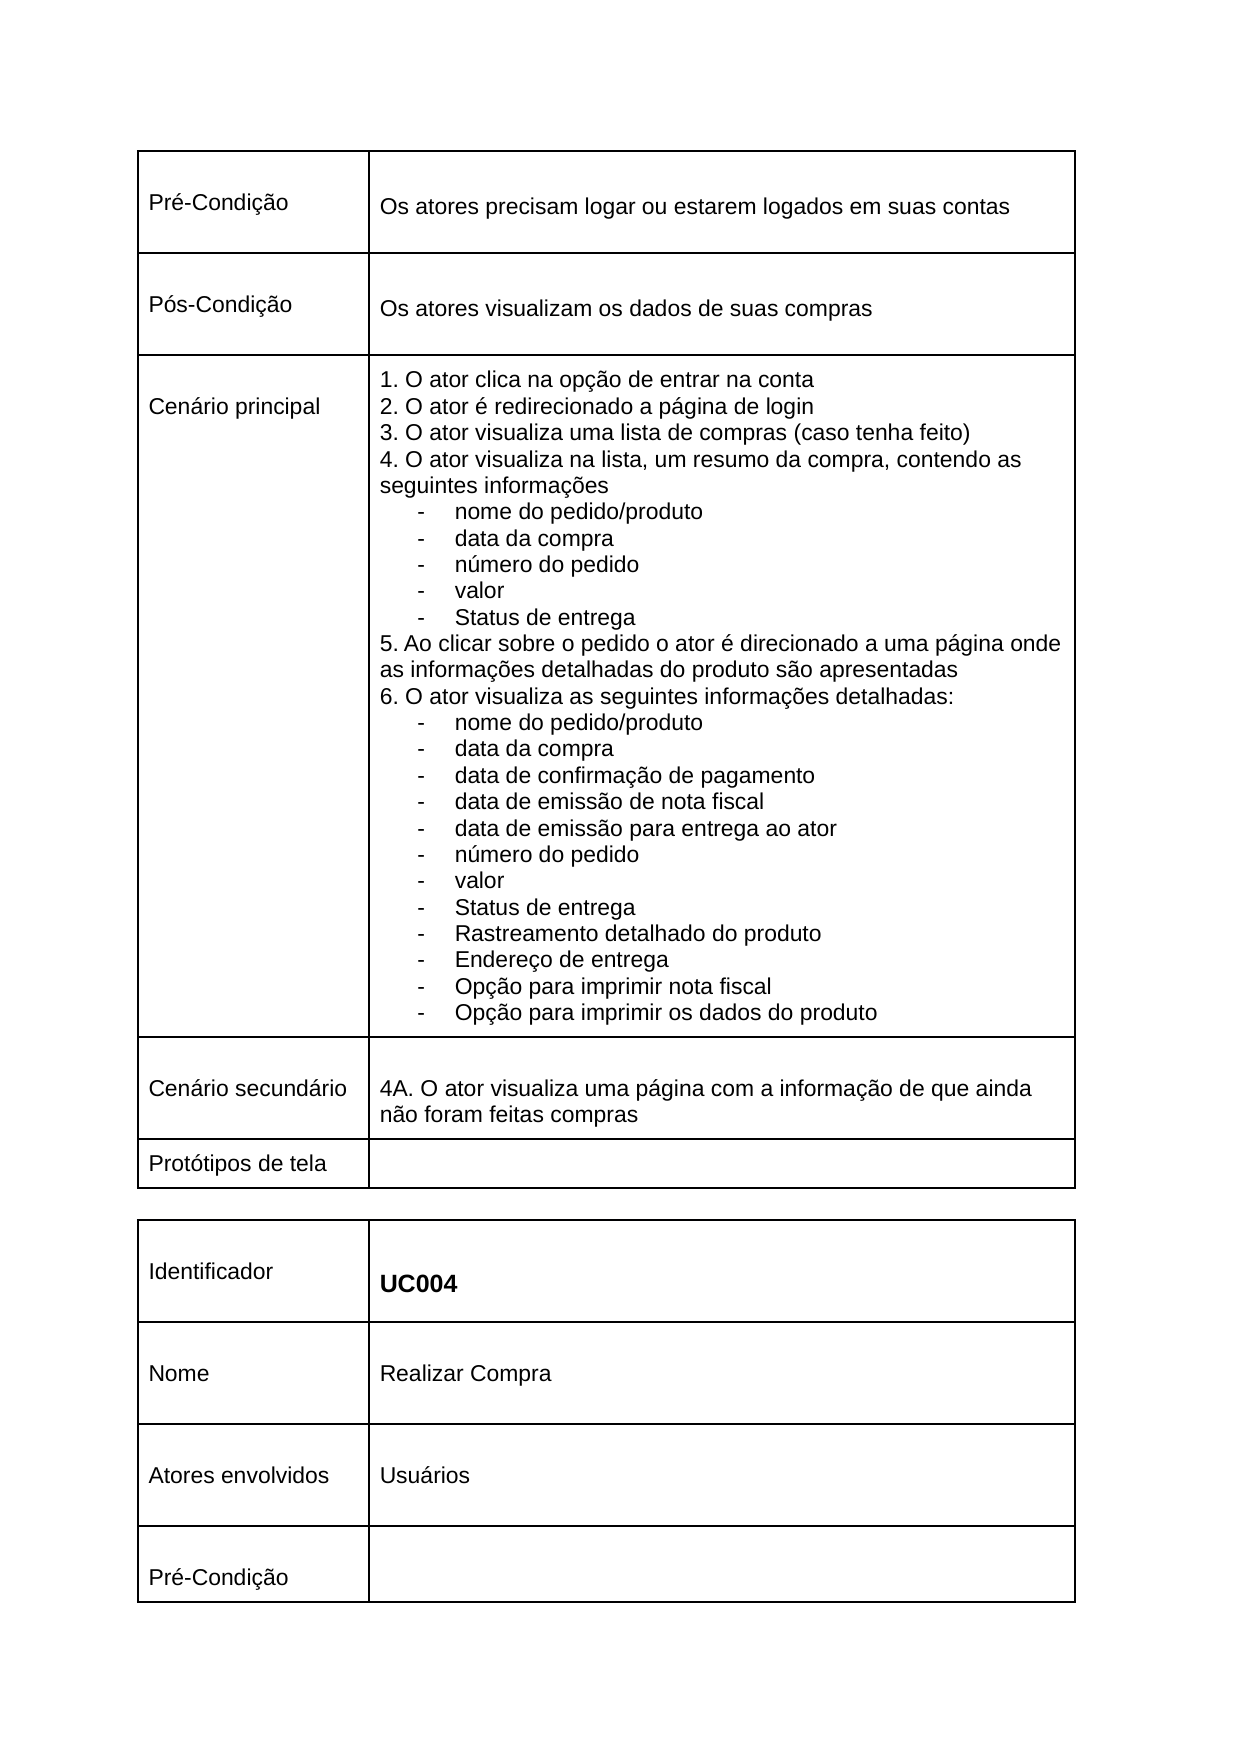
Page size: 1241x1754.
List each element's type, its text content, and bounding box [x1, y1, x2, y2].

table_header UC004 [370, 1221, 1074, 1321]
table_cell Realizar Compra [370, 1323, 1074, 1423]
table_cell Os atores precisam logar ou estarem logados em suas contas [370, 152, 1074, 252]
table_cell Cenário secundário [139, 1038, 368, 1138]
table_cell 4A. O ator visualiza uma página com a informação de que ainda não foram feitas compras [370, 1038, 1074, 1138]
table_cell Pós-Condição [139, 254, 368, 354]
table_cell Os atores visualizam os dados de suas compras [370, 254, 1074, 354]
table_cell Cenário principal [139, 356, 368, 1036]
table_cell 1. O ator clica na opção de entrar na conta 2. O ator é redirecionado a página de login 3. O ator visualiza uma lista de compras (caso tenha feito) 4. O ator visualiza na lista, um resumo da compra, contendo as seguintes informações nome do pedido/produto data da compra número do pedido valor Status de entrega 5. Ao clicar sobre o pedido o ator é direcionado a uma página onde as informações detalhadas do produto são apresentadas 6. O ator visualiza as seguintes informações detalhadas: nome do pedido/produto data da compra data de confirmação de pagamento data de emissão de nota fiscal data de emissão para entrega ao ator número do pedido valor Status de entrega Rastreamento detalhado do produto Endereço de entrega Opção para imprimir nota fiscal Opção para imprimir os dados do produto [370, 356, 1074, 1036]
table_cell [370, 1140, 1074, 1187]
table_cell [370, 1527, 1074, 1601]
table_cell Atores envolvidos [139, 1425, 368, 1525]
table_cell Usuários [370, 1425, 1074, 1525]
table_cell Protótipos de tela [139, 1140, 368, 1187]
table_cell Pré-Condição [139, 1527, 368, 1601]
table_cell Nome [139, 1323, 368, 1423]
table_cell Pré-Condição [139, 152, 368, 252]
table_header Identificador [139, 1221, 368, 1321]
